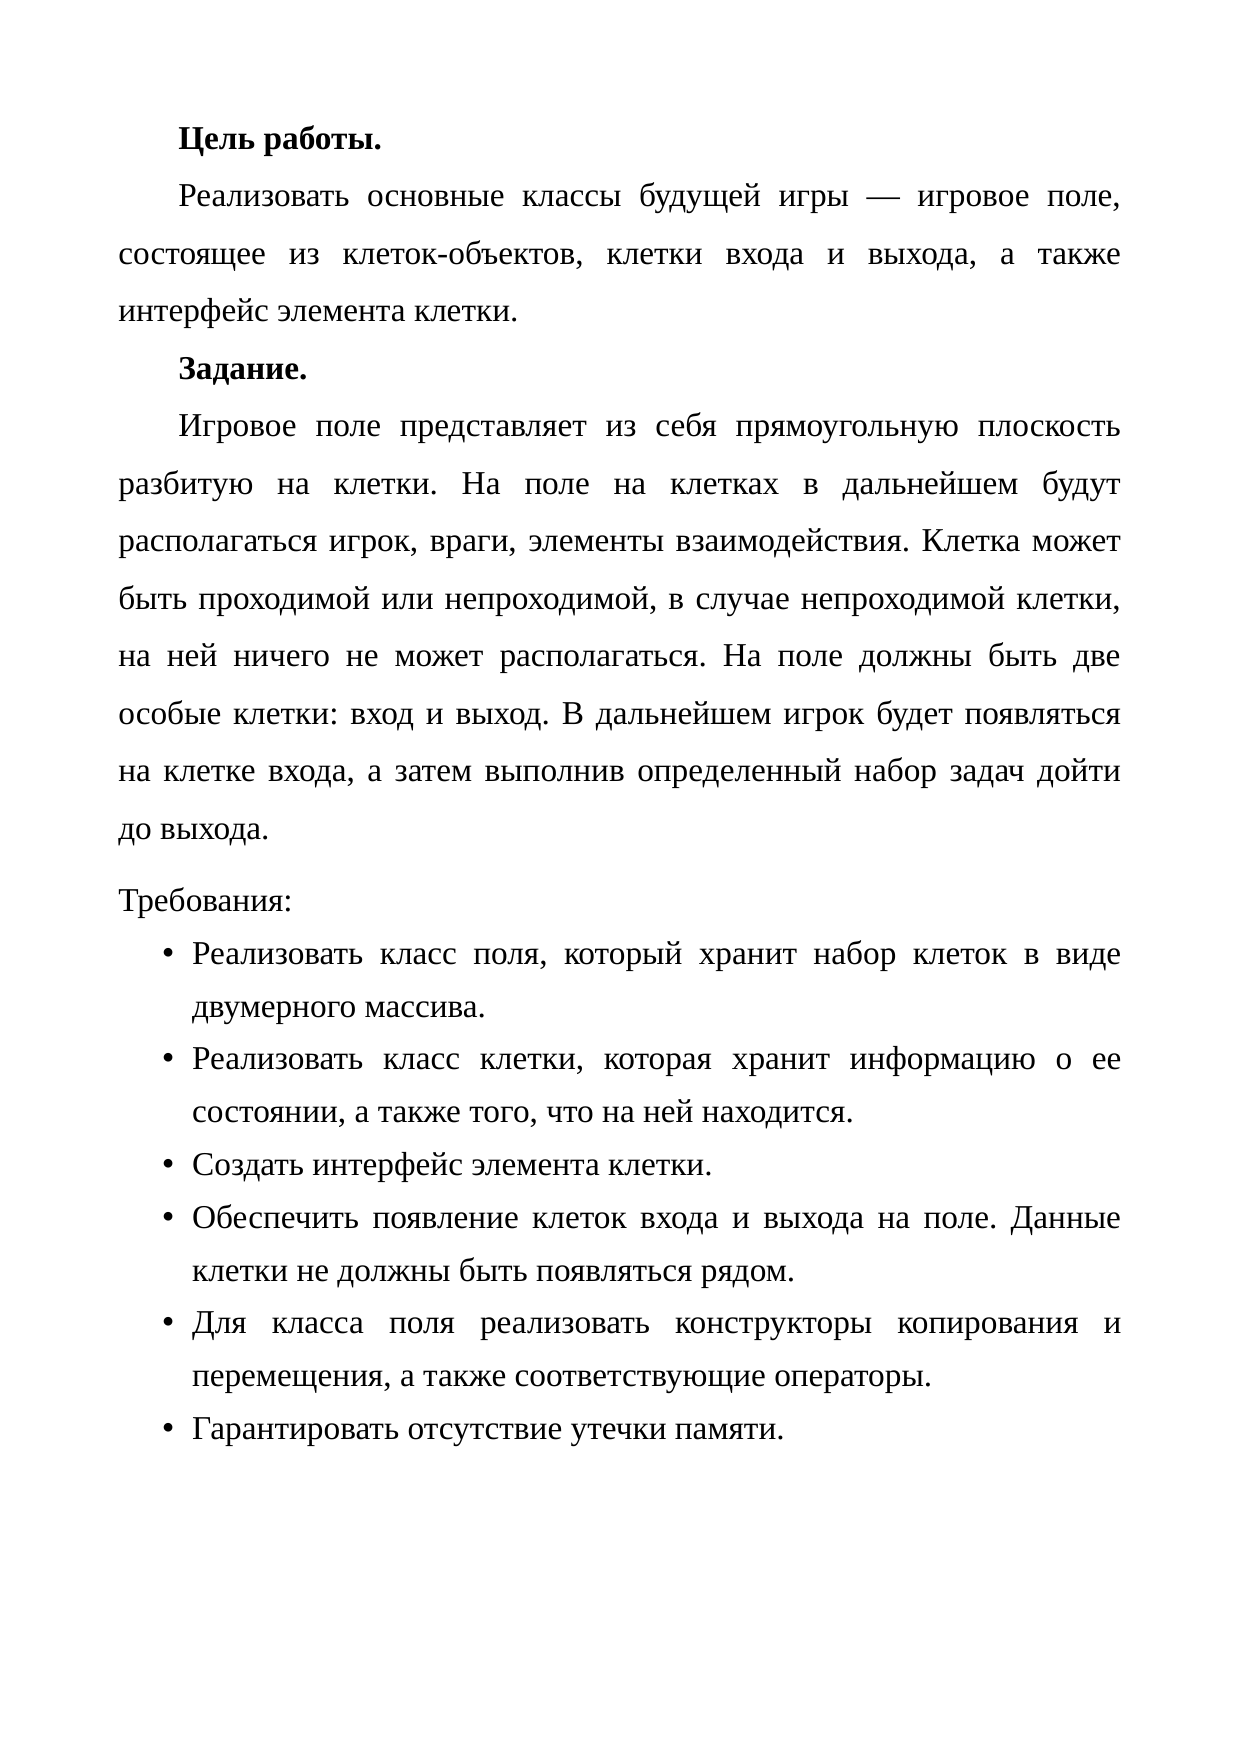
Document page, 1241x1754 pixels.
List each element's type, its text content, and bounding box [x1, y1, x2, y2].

text Задание. [118, 348, 1122, 386]
list Реализовать класс поля, который хранит набор клеток в виде двумерного массива. [162, 933, 1122, 1024]
list Реализовать класс клетки, которая хранит информацию о ее состоянии, а также того, что на ней находится. [162, 1039, 1122, 1130]
text Цель работы. [118, 118, 1122, 156]
list Обеспечить появление клеток входа и выхода на поле. Данные клетки не должны быть появляться рядом. [162, 1197, 1122, 1288]
text Реализовать основные классы будущей игры — игровое поле, состоящее из клеток-объектов, клетки входа и выхода, а также интерфейс элемента клетки. [118, 176, 1122, 329]
text Игровое поле представляет из себя прямоугольную плоскость разбитую на клетки. На поле на клетках в дальнейшем будут располагаться игрок, враги, элементы взаимодействия. Клетка может быть проходимой или непроходимой, в случае непроходимой клетки, на ней ничего не может располагаться. На поле должны быть две особые клетки: вход и выход. В дальнейшем игрок будет появляться на клетке входа, а затем выполнив определенный набор задач дойти до выхода. [118, 406, 1122, 846]
list Создать интерфейс элемента клетки. [162, 1144, 1122, 1183]
list Гарантировать отсутствие утечки памяти. [162, 1408, 1122, 1447]
list Для класса поля реализовать конструкторы копирования и перемещения, а также соответствующие операторы. [162, 1303, 1122, 1394]
text Требования: [118, 880, 1122, 918]
